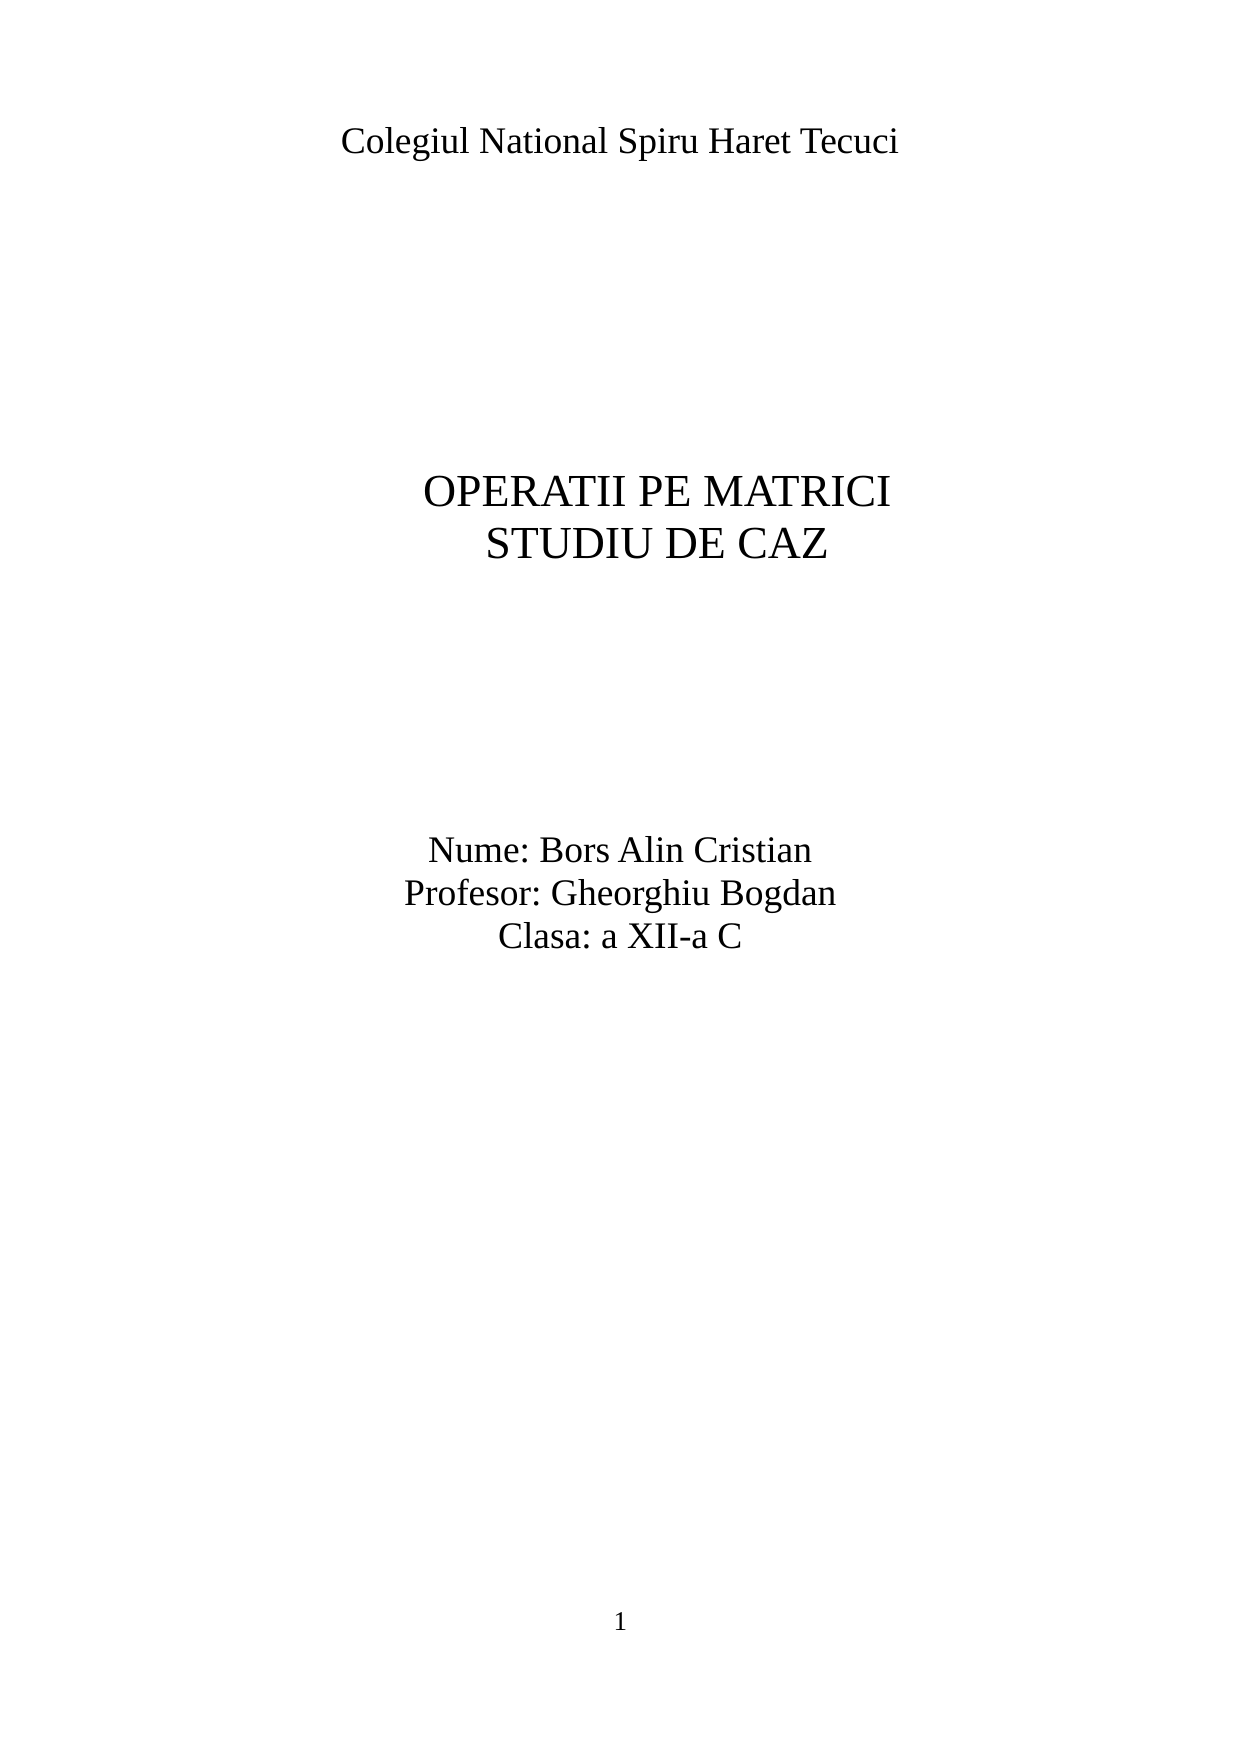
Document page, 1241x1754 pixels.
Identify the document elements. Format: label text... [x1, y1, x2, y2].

text Clasa: a XII-a C [118, 913, 1122, 957]
text Nume: Bors Alin Cristian [118, 827, 1122, 870]
text STUDIU DE CAZ [118, 516, 1122, 568]
text Profesor: Gheorghiu Bogdan [118, 870, 1122, 913]
text Colegiul National Spiru Haret Tecuci [118, 118, 1122, 161]
text OPERATII PE MATRICI [118, 463, 1122, 516]
